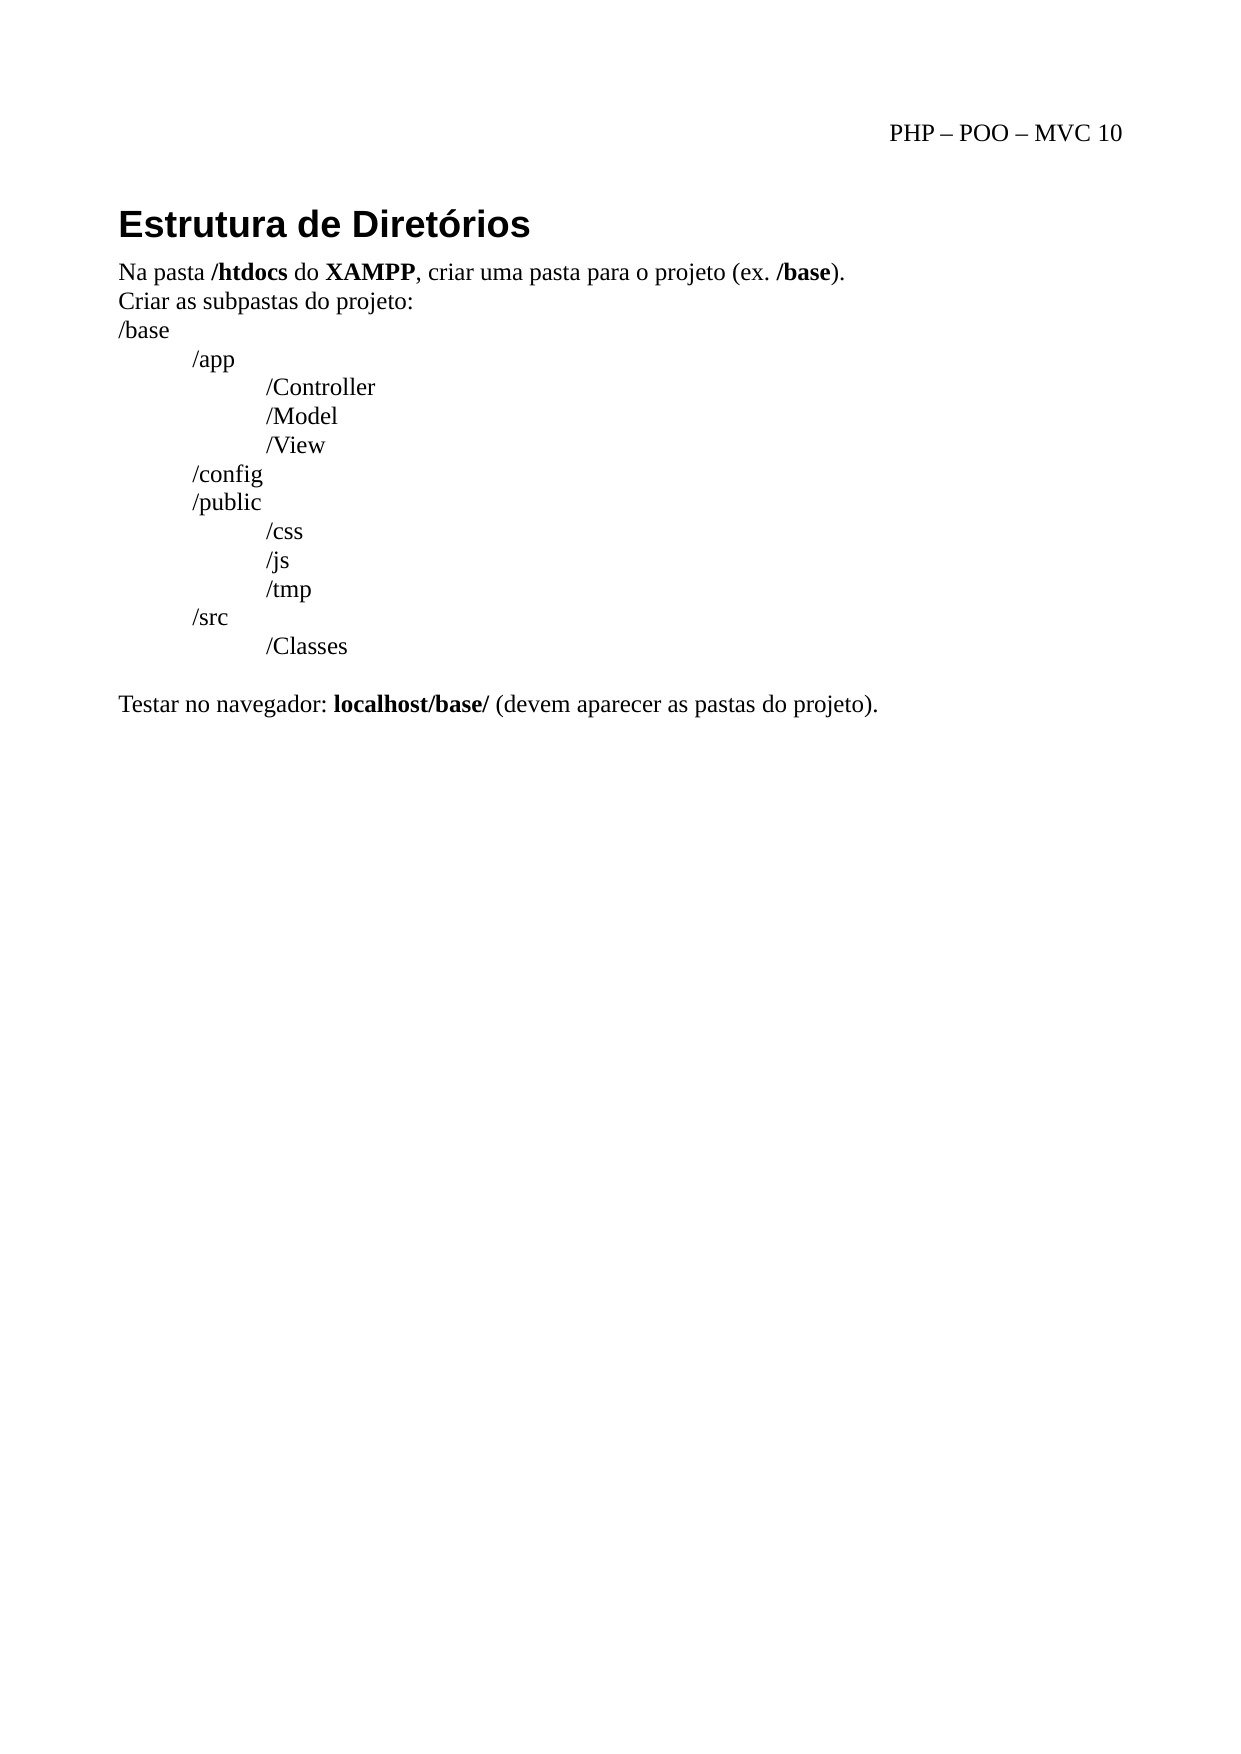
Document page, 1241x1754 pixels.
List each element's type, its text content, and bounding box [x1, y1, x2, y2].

text /css [118, 516, 1122, 545]
text /Classes [118, 631, 1122, 660]
text /Model [118, 401, 1122, 430]
text /src [118, 602, 1122, 631]
text /Controller [118, 372, 1122, 401]
text /public [118, 487, 1122, 516]
subtitle Estrutura de Diretórios [118, 201, 1122, 245]
text /config [118, 459, 1122, 487]
text /View [118, 430, 1122, 459]
text /js [118, 545, 1122, 574]
text /base [118, 315, 1122, 344]
text /tmp [118, 574, 1122, 602]
text Criar as subpastas do projeto: [118, 286, 1122, 315]
text Na pasta /htdocs do XAMPP, criar uma pasta para o projeto (ex. /base). [118, 257, 1122, 286]
text Testar no navegador: localhost/base/ (devem aparecer as pastas do projeto). [118, 689, 1122, 717]
text /app [118, 344, 1122, 372]
